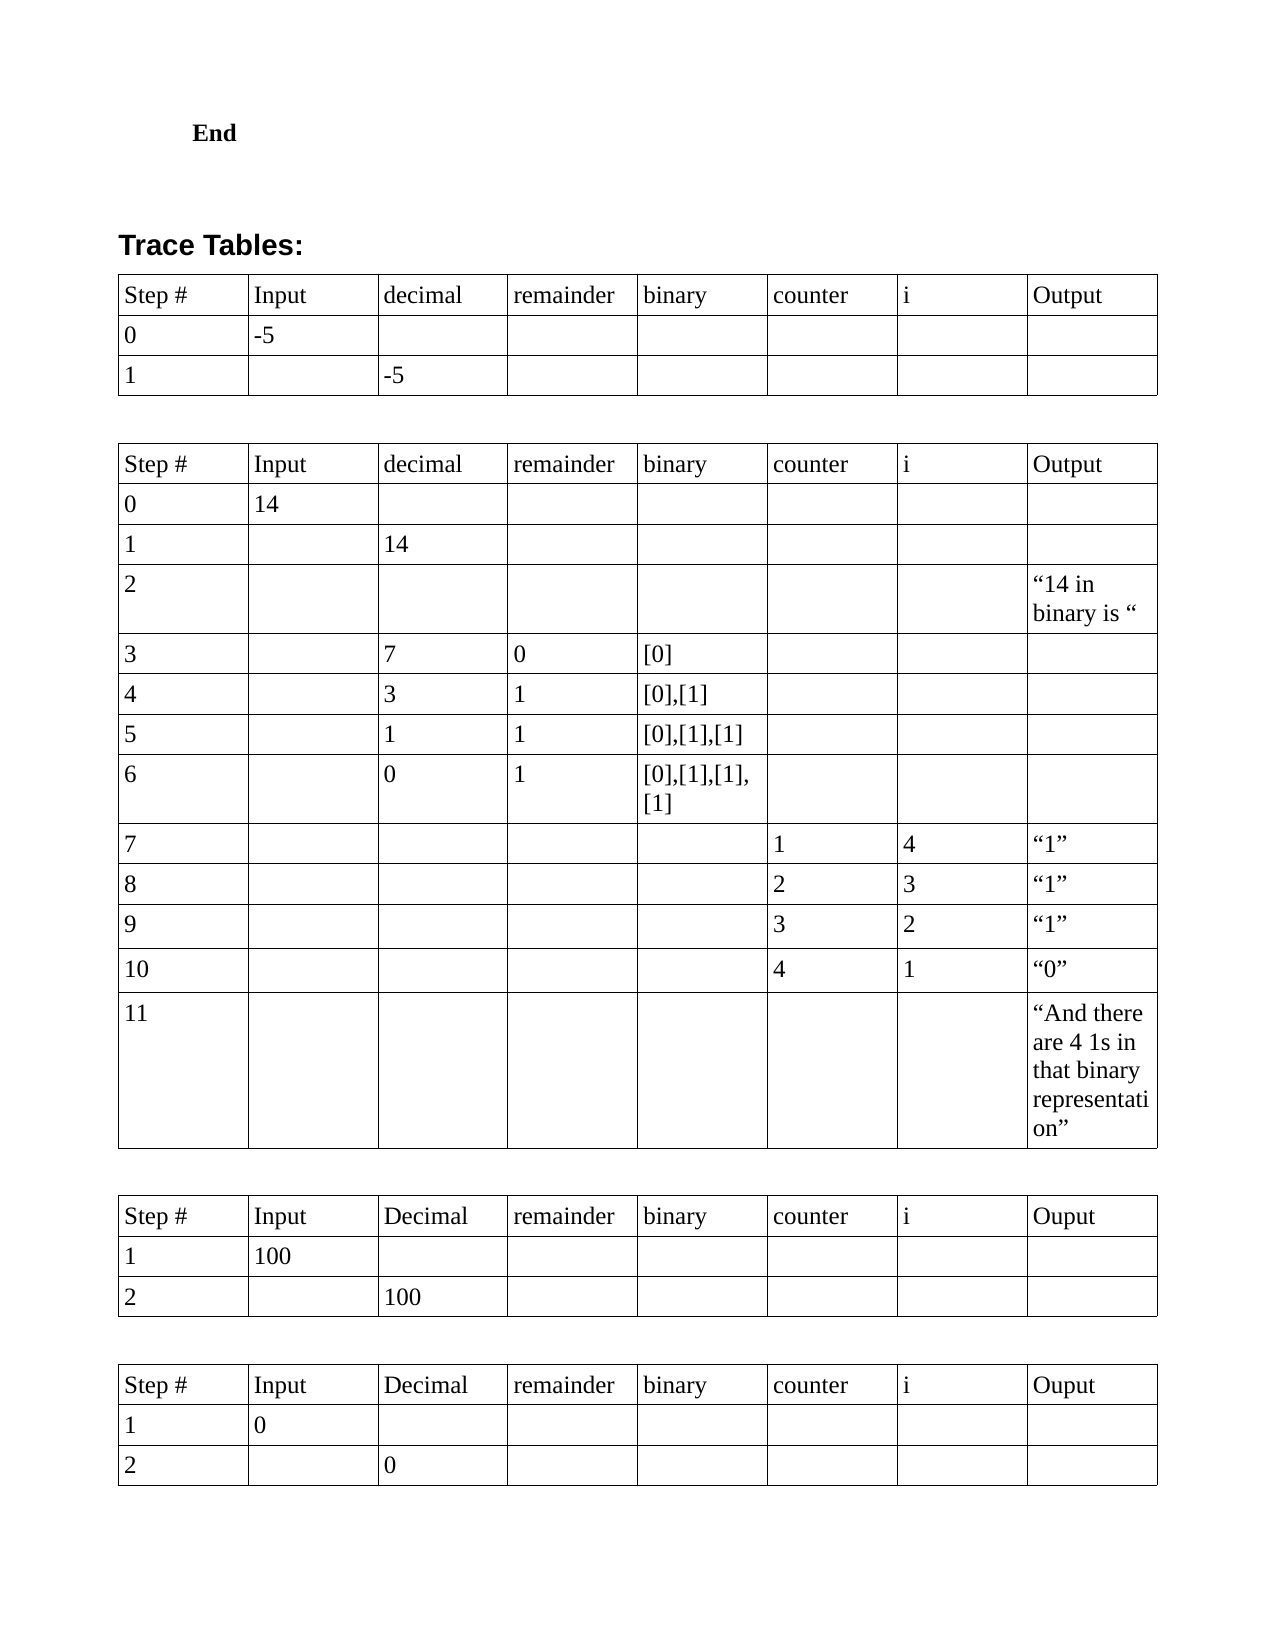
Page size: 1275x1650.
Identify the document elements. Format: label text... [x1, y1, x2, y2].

table_cell [508, 1405, 637, 1444]
table_cell [638, 1277, 767, 1316]
table_header Step # [119, 444, 248, 483]
table_cell 100 [379, 1277, 507, 1316]
table_cell [508, 316, 637, 355]
table_cell 3 [898, 864, 1027, 903]
table_cell [768, 674, 897, 713]
table_cell [898, 715, 1027, 754]
table_cell “0” [1028, 949, 1157, 992]
table_cell 9 [119, 905, 248, 948]
text End [118, 118, 1157, 147]
table_header remainder [508, 1365, 637, 1404]
table_cell [508, 1277, 637, 1316]
table_cell [1028, 525, 1157, 564]
table_cell [249, 674, 378, 713]
table_cell [379, 1405, 507, 1444]
table_cell [898, 356, 1027, 395]
table_cell [508, 484, 637, 523]
table_cell [1028, 674, 1157, 713]
table_header decimal [379, 444, 507, 483]
table_cell [508, 905, 637, 948]
table_cell [249, 1446, 378, 1485]
table_cell [768, 1237, 897, 1276]
table_cell [1028, 316, 1157, 355]
table_cell [638, 993, 767, 1147]
table_cell 1 [119, 1405, 248, 1444]
table_cell 1 [508, 715, 637, 754]
table_cell [898, 634, 1027, 673]
table_header binary [638, 1196, 767, 1236]
table_cell 14 [379, 525, 507, 564]
table_cell [898, 484, 1027, 523]
table_header remainder [508, 275, 637, 314]
table_cell [768, 1277, 897, 1316]
table_cell “And there are 4 1s in that binary representation” [1028, 993, 1157, 1147]
table_cell [508, 864, 637, 903]
table_cell [638, 316, 767, 355]
table_cell 10 [119, 949, 248, 992]
table_header i [898, 444, 1027, 483]
table_cell [768, 1405, 897, 1444]
table_cell [508, 525, 637, 564]
table_cell [379, 905, 507, 948]
table_cell [768, 484, 897, 523]
table_cell [249, 356, 378, 395]
table_cell [379, 565, 507, 633]
table_cell 1 [119, 356, 248, 395]
table_cell [249, 824, 378, 863]
table_cell [0] [638, 634, 767, 673]
table_cell 1 [119, 1237, 248, 1276]
table_cell [638, 525, 767, 564]
table_cell [1028, 1405, 1157, 1444]
table_header binary [638, 275, 767, 314]
table_cell 4 [119, 674, 248, 713]
table_cell [0],[1] [638, 674, 767, 713]
table_cell [768, 634, 897, 673]
table_cell [379, 824, 507, 863]
table_cell [249, 565, 378, 633]
table_cell [1028, 1237, 1157, 1276]
table_cell 1 [379, 715, 507, 754]
table_cell [768, 525, 897, 564]
table_cell [508, 1446, 637, 1485]
table_cell [768, 715, 897, 754]
table_cell [638, 949, 767, 992]
table_cell [1028, 1277, 1157, 1316]
table_cell [379, 864, 507, 903]
table_cell -5 [249, 316, 378, 355]
table_cell 4 [898, 824, 1027, 863]
table_cell [768, 565, 897, 633]
table_cell 100 [249, 1237, 378, 1276]
table_header Input [249, 1196, 378, 1236]
table_cell [508, 356, 637, 395]
table_cell [1028, 484, 1157, 523]
table_cell [898, 993, 1027, 1147]
table_header binary [638, 1365, 767, 1404]
table_header decimal [379, 275, 507, 314]
table_cell 1 [768, 824, 897, 863]
table_header remainder [508, 444, 637, 483]
table_header Step # [119, 275, 248, 314]
table_cell [249, 525, 378, 564]
table_cell 3 [379, 674, 507, 713]
table_header counter [768, 275, 897, 314]
table_cell 2 [119, 565, 248, 633]
table_cell 0 [379, 1446, 507, 1485]
table_cell [379, 484, 507, 523]
table_header Ouput [1028, 1196, 1157, 1236]
table_cell [1028, 755, 1157, 823]
table_header Output [1028, 444, 1157, 483]
table_cell [249, 715, 378, 754]
table_cell [898, 565, 1027, 633]
table_cell [898, 755, 1027, 823]
table_cell [768, 316, 897, 355]
table_cell [249, 1277, 378, 1316]
table_header Input [249, 444, 378, 483]
table_cell [1028, 1446, 1157, 1485]
table_cell [379, 316, 507, 355]
table_cell [768, 993, 897, 1147]
table_cell 3 [768, 905, 897, 948]
table_header Output [1028, 275, 1157, 314]
table_cell 5 [119, 715, 248, 754]
table_header Decimal [379, 1196, 507, 1236]
table_cell 7 [119, 824, 248, 863]
table_cell 0 [119, 484, 248, 523]
table_cell [898, 525, 1027, 564]
table_cell “1” [1028, 824, 1157, 863]
table_cell [508, 1237, 637, 1276]
table_cell [508, 949, 637, 992]
table_cell [898, 1237, 1027, 1276]
table_cell 4 [768, 949, 897, 992]
table_cell 0 [119, 316, 248, 355]
table_cell 6 [119, 755, 248, 823]
table_cell [638, 565, 767, 633]
table_header i [898, 1196, 1027, 1236]
table_cell [638, 1446, 767, 1485]
table_cell 3 [119, 634, 248, 673]
table_header Step # [119, 1365, 248, 1404]
table_cell [638, 356, 767, 395]
table_cell [249, 993, 378, 1147]
table_cell [638, 1405, 767, 1444]
table_header Decimal [379, 1365, 507, 1404]
table_cell 1 [898, 949, 1027, 992]
table_header i [898, 1365, 1027, 1404]
table_header Input [249, 1365, 378, 1404]
table_cell [249, 949, 378, 992]
table_cell 1 [508, 674, 637, 713]
table_cell 2 [898, 905, 1027, 948]
table_cell [249, 905, 378, 948]
table_cell [638, 905, 767, 948]
table_cell -5 [379, 356, 507, 395]
table_cell [1028, 634, 1157, 673]
table_cell [638, 484, 767, 523]
table_cell [508, 824, 637, 863]
table_cell 0 [508, 634, 637, 673]
table_cell [768, 356, 897, 395]
table_cell [898, 674, 1027, 713]
table_header remainder [508, 1196, 637, 1236]
table_header i [898, 275, 1027, 314]
table_cell [508, 565, 637, 633]
table_cell 7 [379, 634, 507, 673]
table_header counter [768, 1365, 897, 1404]
subtitle Trace Tables: [118, 228, 1157, 262]
table_cell 8 [119, 864, 248, 903]
table_cell [638, 864, 767, 903]
table_cell [508, 993, 637, 1147]
table_cell [249, 634, 378, 673]
table_cell [379, 1237, 507, 1276]
table_header Step # [119, 1196, 248, 1236]
table_cell [898, 1405, 1027, 1444]
table_header counter [768, 1196, 897, 1236]
table_cell [898, 1277, 1027, 1316]
table_cell [898, 316, 1027, 355]
table_cell [249, 755, 378, 823]
table_cell [379, 993, 507, 1147]
table_cell [379, 949, 507, 992]
table_cell 0 [379, 755, 507, 823]
table_cell 1 [508, 755, 637, 823]
table_cell [0],[1],[1] [638, 715, 767, 754]
table_cell [898, 1446, 1027, 1485]
table_cell [768, 1446, 897, 1485]
table_cell [1028, 356, 1157, 395]
table_cell “14 in binary is “ [1028, 565, 1157, 633]
table_cell [1028, 715, 1157, 754]
table_cell [768, 755, 897, 823]
table_cell [638, 824, 767, 863]
table_cell 0 [249, 1405, 378, 1444]
table_cell “1” [1028, 905, 1157, 948]
table_cell [0],[1],[1],[1] [638, 755, 767, 823]
table_cell 2 [119, 1446, 248, 1485]
table_header counter [768, 444, 897, 483]
table_cell [249, 864, 378, 903]
table_cell 2 [768, 864, 897, 903]
table_header Input [249, 275, 378, 314]
table_cell 1 [119, 525, 248, 564]
table_cell 14 [249, 484, 378, 523]
table_cell 2 [119, 1277, 248, 1316]
table_header binary [638, 444, 767, 483]
table_cell 11 [119, 993, 248, 1147]
table_header Ouput [1028, 1365, 1157, 1404]
table_cell “1” [1028, 864, 1157, 903]
table_cell [638, 1237, 767, 1276]
